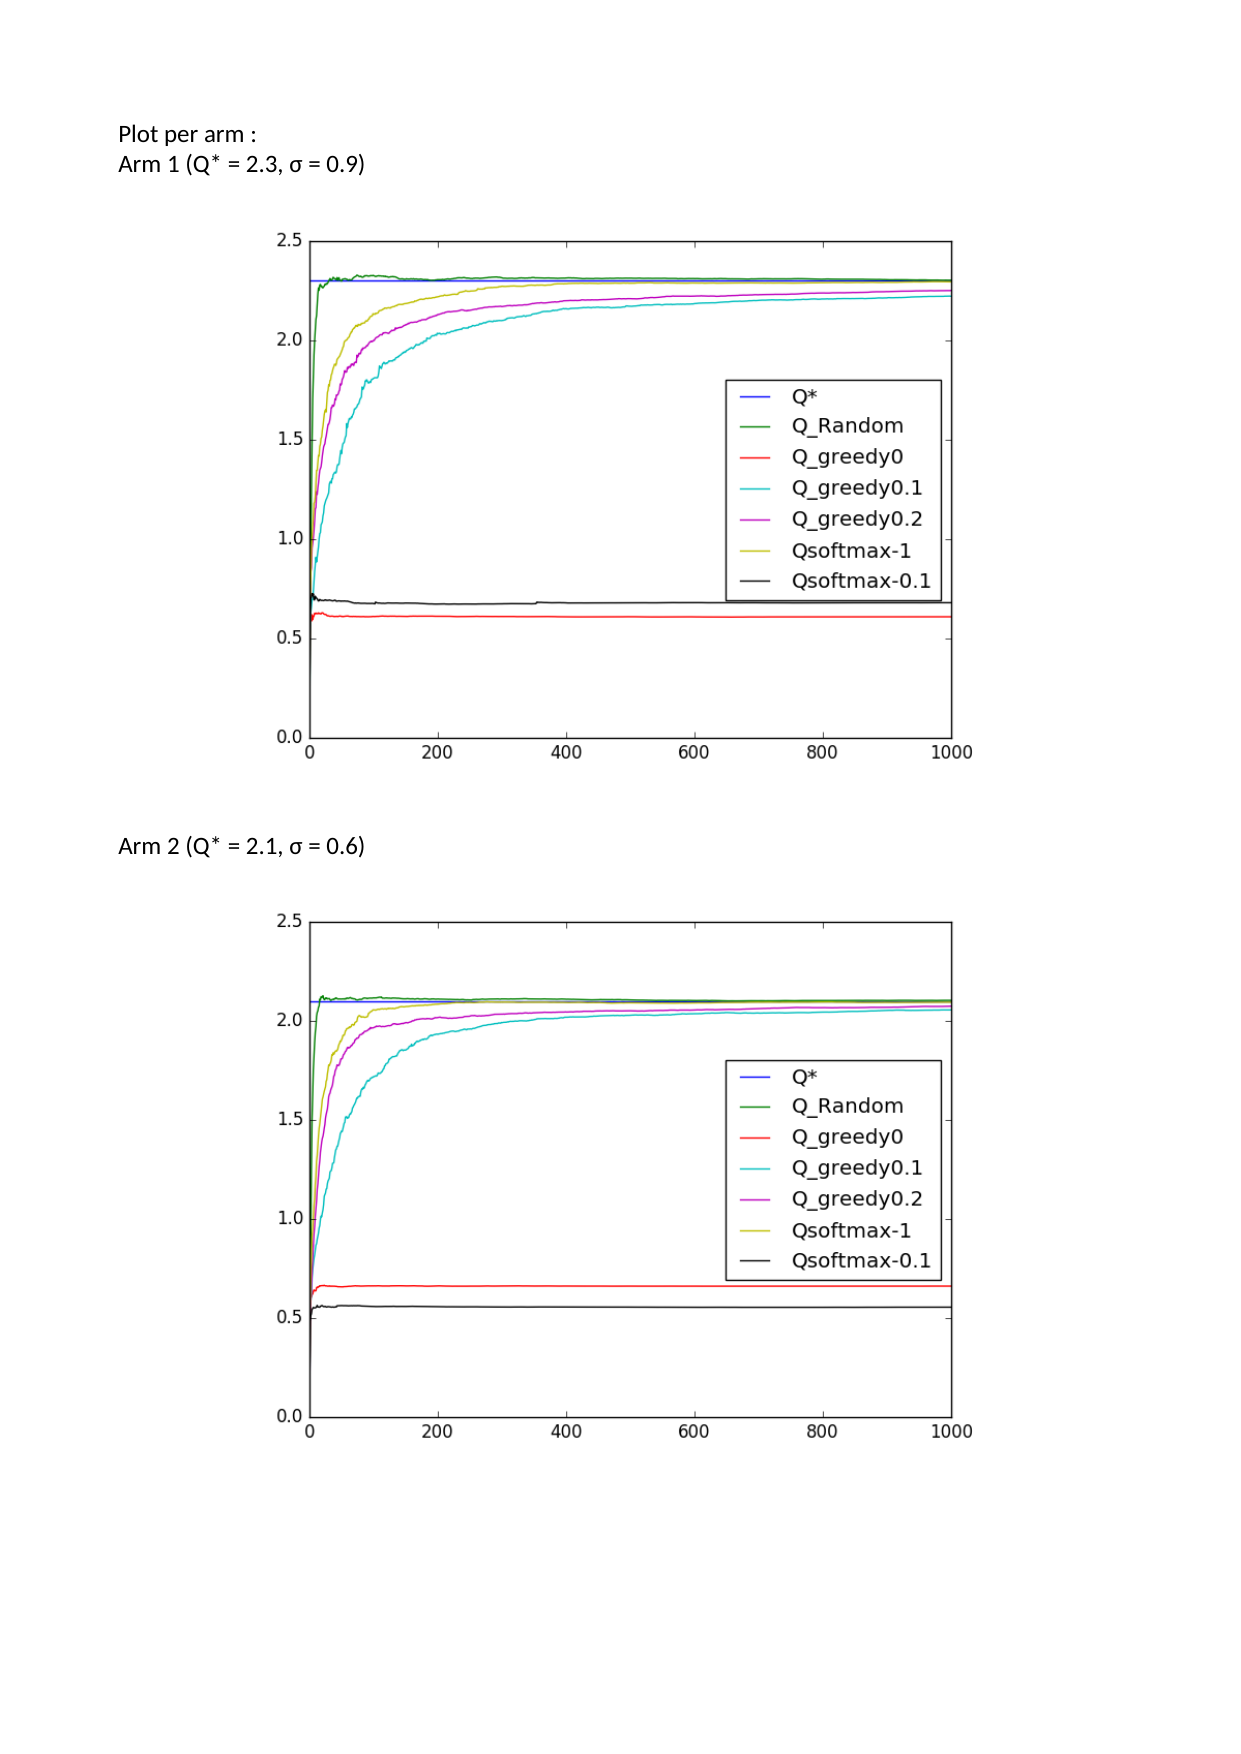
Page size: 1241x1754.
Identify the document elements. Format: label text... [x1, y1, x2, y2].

picture [206, 860, 1034, 1479]
text Arm 2 (Q* = 2.1, σ = 0.6) [118, 830, 1122, 860]
text Plot per arm : [118, 118, 1122, 149]
picture [206, 179, 1034, 800]
text Arm 1 (Q* = 2.3, σ = 0.9) [118, 149, 1122, 179]
